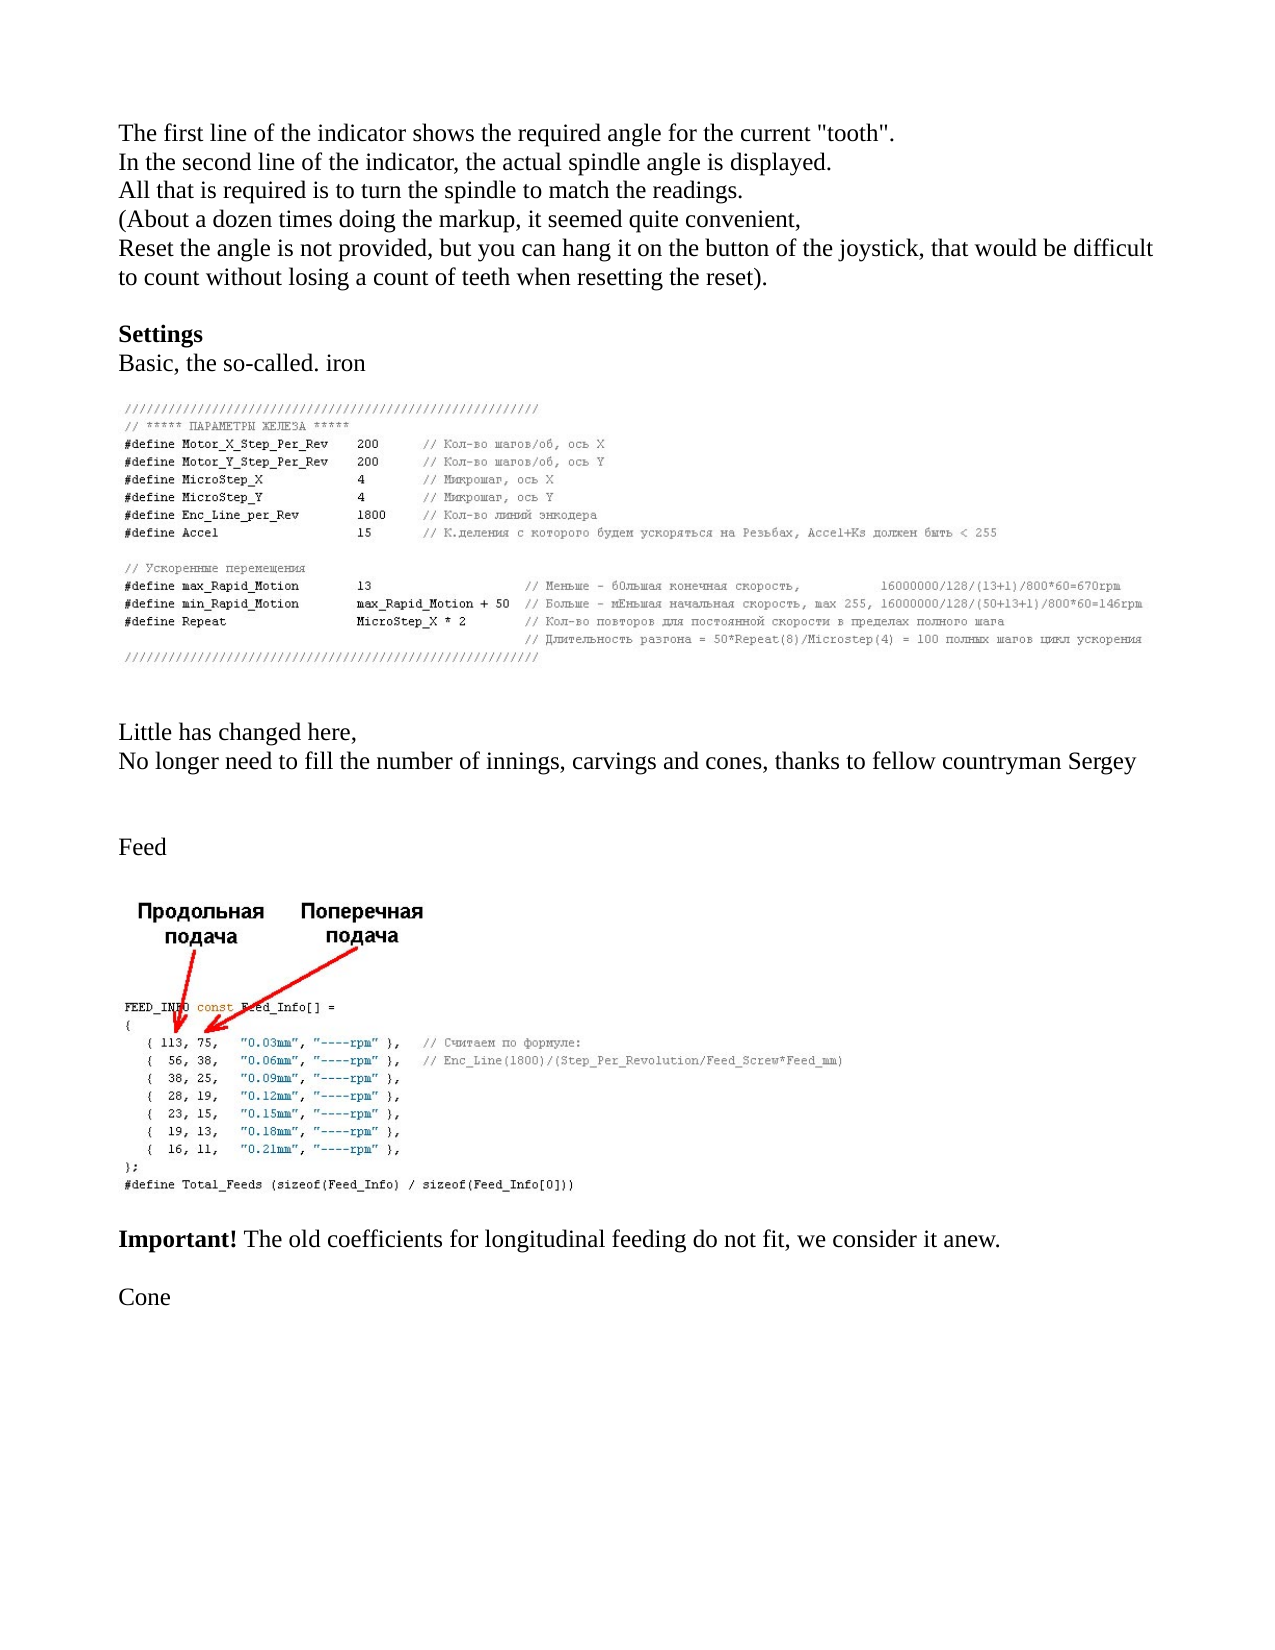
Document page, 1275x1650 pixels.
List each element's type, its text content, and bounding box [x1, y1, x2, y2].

picture [118, 861, 1157, 1225]
text Cone [118, 1282, 1157, 1311]
picture [118, 376, 1157, 689]
text The first line of the indicator shows the required angle for the current "tooth". In the second line of the indicator, the actual spindle angle is displayed. All that is required is to turn the spindle to match the readings. (About a dozen times doing the markup, it seemed quite convenient, Reset the angle is not provided, but you can hang it on the button of the joystick, that would be difficult to count without losing a count of teeth when resetting the reset). Settings Basic, the so-called. iron [118, 118, 1157, 376]
text Feed [118, 803, 1157, 861]
text Important! The old coefficients for longitudinal feeding do not fit, we consider it anew. [118, 1225, 1157, 1253]
text Little has changed here, No longer need to fill the number of innings, carvings and cones, thanks to fellow countryman Sergey [118, 717, 1157, 775]
